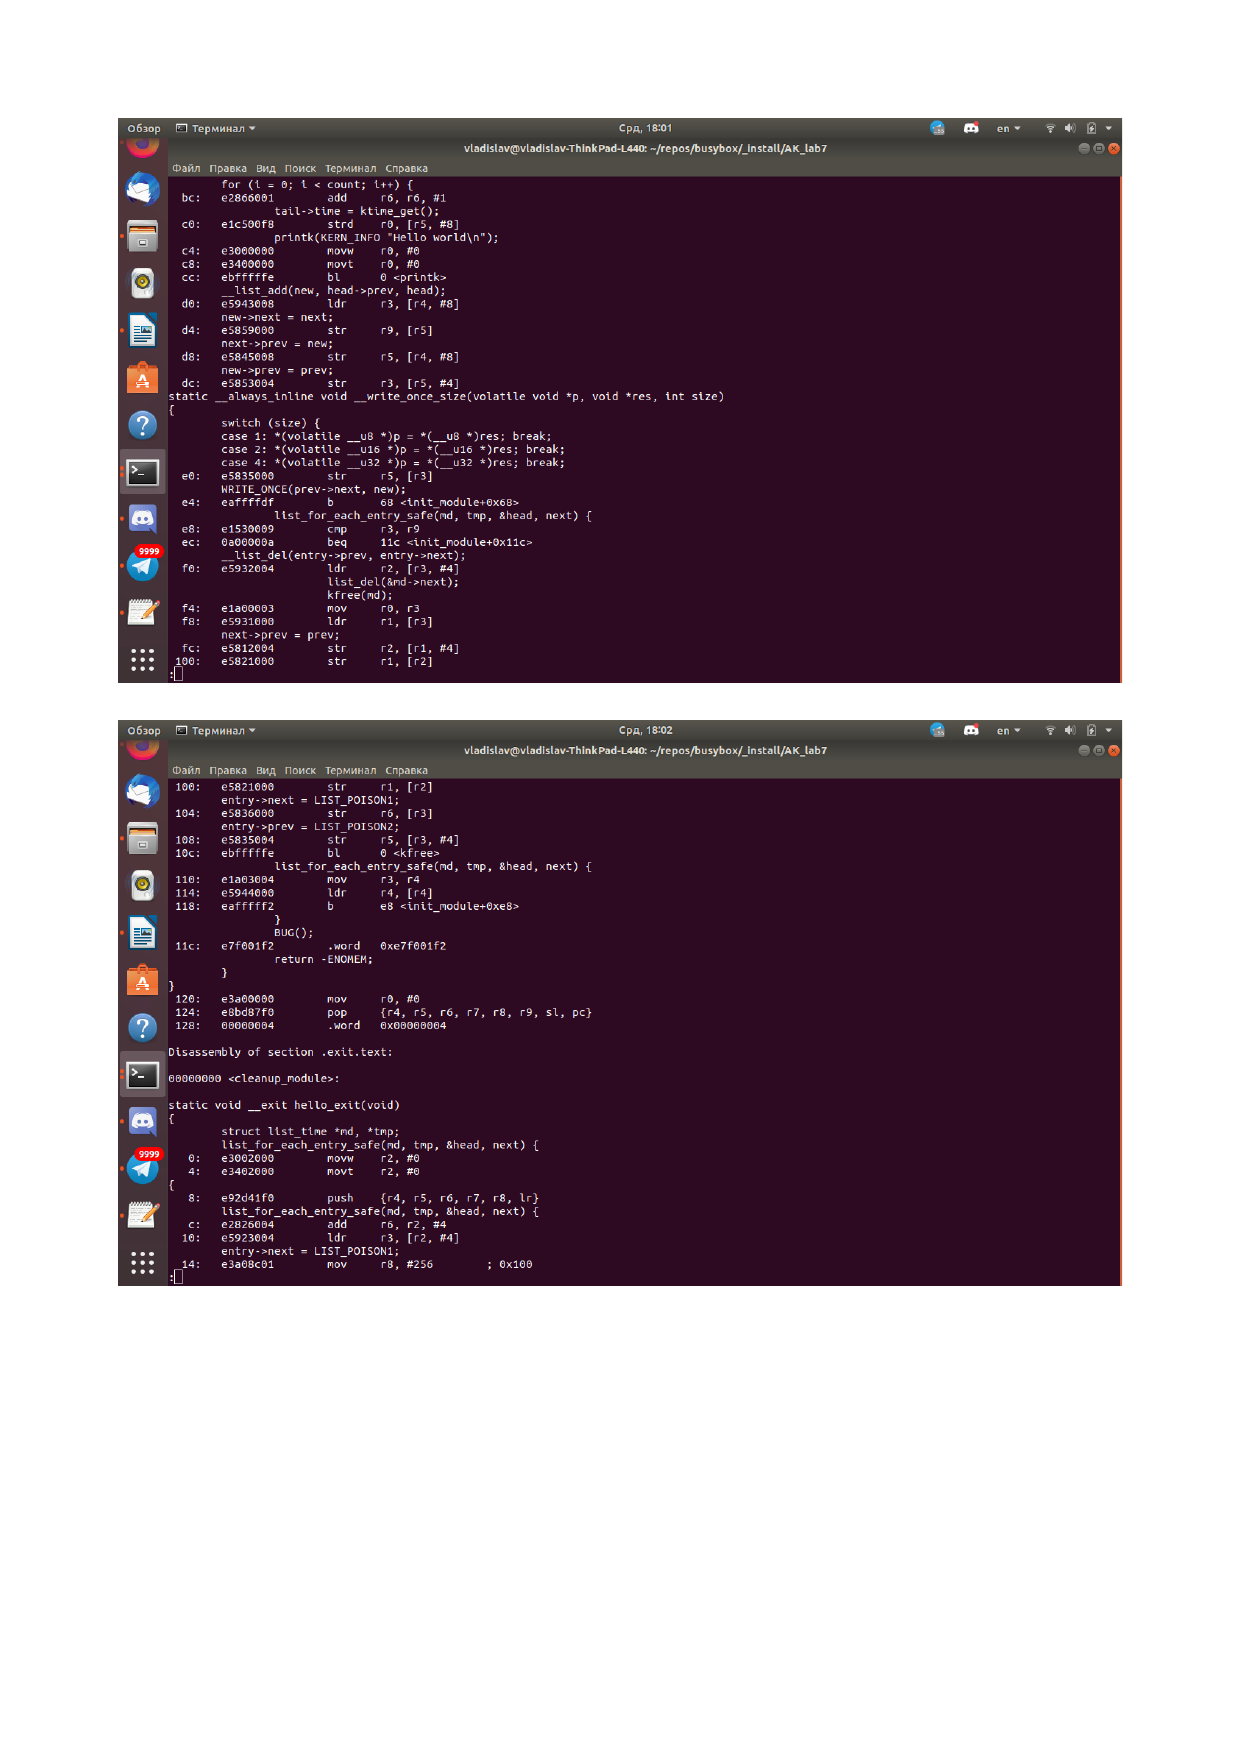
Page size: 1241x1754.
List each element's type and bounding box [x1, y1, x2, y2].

picture [118, 118, 1123, 683]
picture [118, 720, 1123, 1286]
